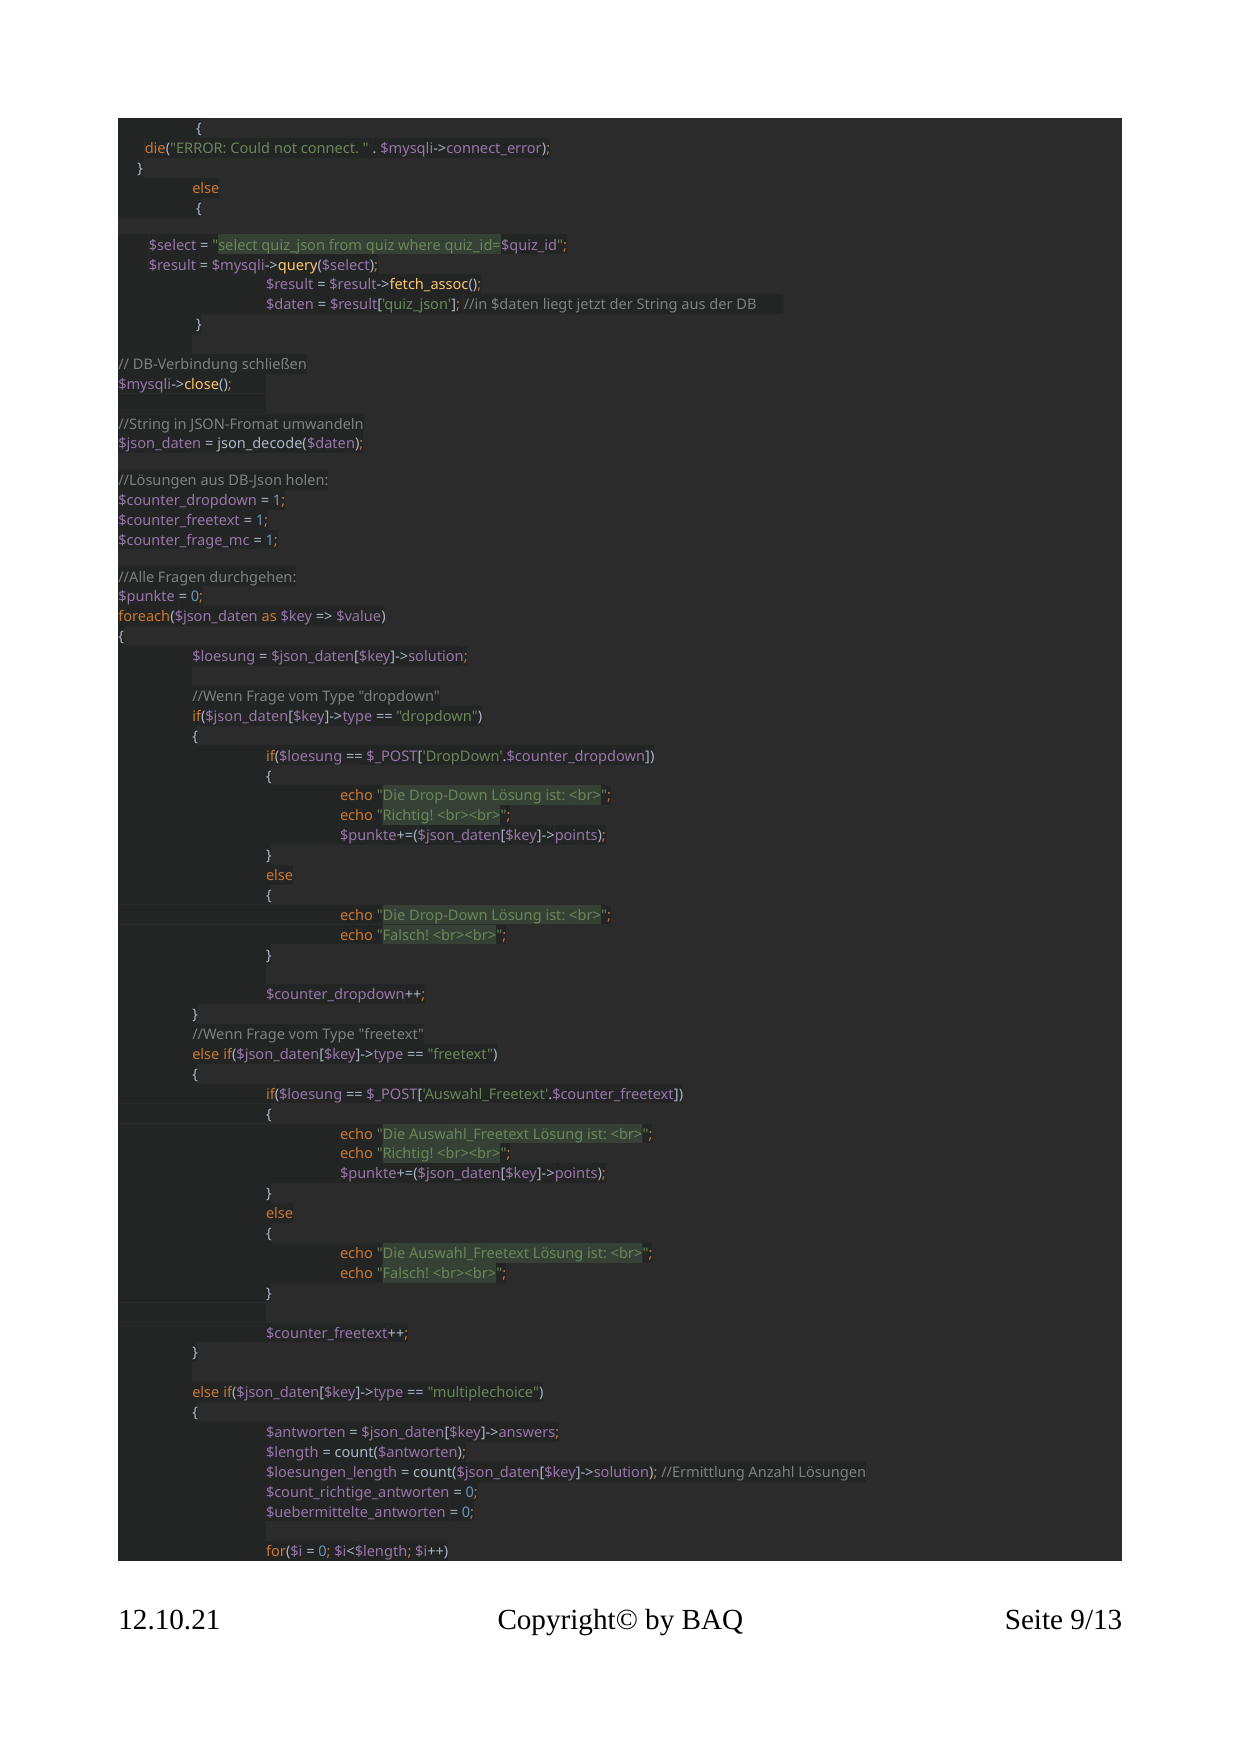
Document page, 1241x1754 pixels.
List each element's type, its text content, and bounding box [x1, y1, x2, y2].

text { die("ERROR: Could not connect. " . $mysqli->connect_error); } else { $select = "select quiz_json from quiz where quiz_id=$quiz_id"; $result = $mysqli->query($select); $result = $result->fetch_assoc(); $daten = $result['quiz_json']; //in $daten liegt jetzt der String aus der DB } // DB-Verbindung schließen $mysqli->close(); //String in JSON-Fromat umwandeln $json_daten = json_decode($daten); //Lösungen aus DB-Json holen: $counter_dropdown = 1; $counter_freetext = 1; $counter_frage_mc = 1; //Alle Fragen durchgehen: $punkte = 0; foreach($json_daten as $key => $value) { $loesung = $json_daten[$key]->solution; //Wenn Frage vom Type "dropdown" if($json_daten[$key]->type == "dropdown") { if($loesung == $_POST['DropDown'.$counter_dropdown]) { echo "Die Drop-Down Lösung ist: <br>"; echo "Richtig! <br><br>"; $punkte+=($json_daten[$key]->points); } else { echo "Die Drop-Down Lösung ist: <br>"; echo "Falsch! <br><br>"; } $counter_dropdown++; } //Wenn Frage vom Type "freetext" else if($json_daten[$key]->type == "freetext") { if($loesung == $_POST['Auswahl_Freetext'.$counter_freetext]) { echo "Die Auswahl_Freetext Lösung ist: <br>"; echo "Richtig! <br><br>"; $punkte+=($json_daten[$key]->points); } else { echo "Die Auswahl_Freetext Lösung ist: <br>"; echo "Falsch! <br><br>"; } $counter_freetext++; } else if($json_daten[$key]->type == "multiplechoice") { $antworten = $json_daten[$key]->answers; $length = count($antworten); $loesungen_length = count($json_daten[$key]->solution); //Ermittlung Anzahl Lösungen $count_richtige_antworten = 0; $uebermittelte_antworten = 0; for($i = 0; $i<$length; $i++) [118, 118, 1122, 1561]
